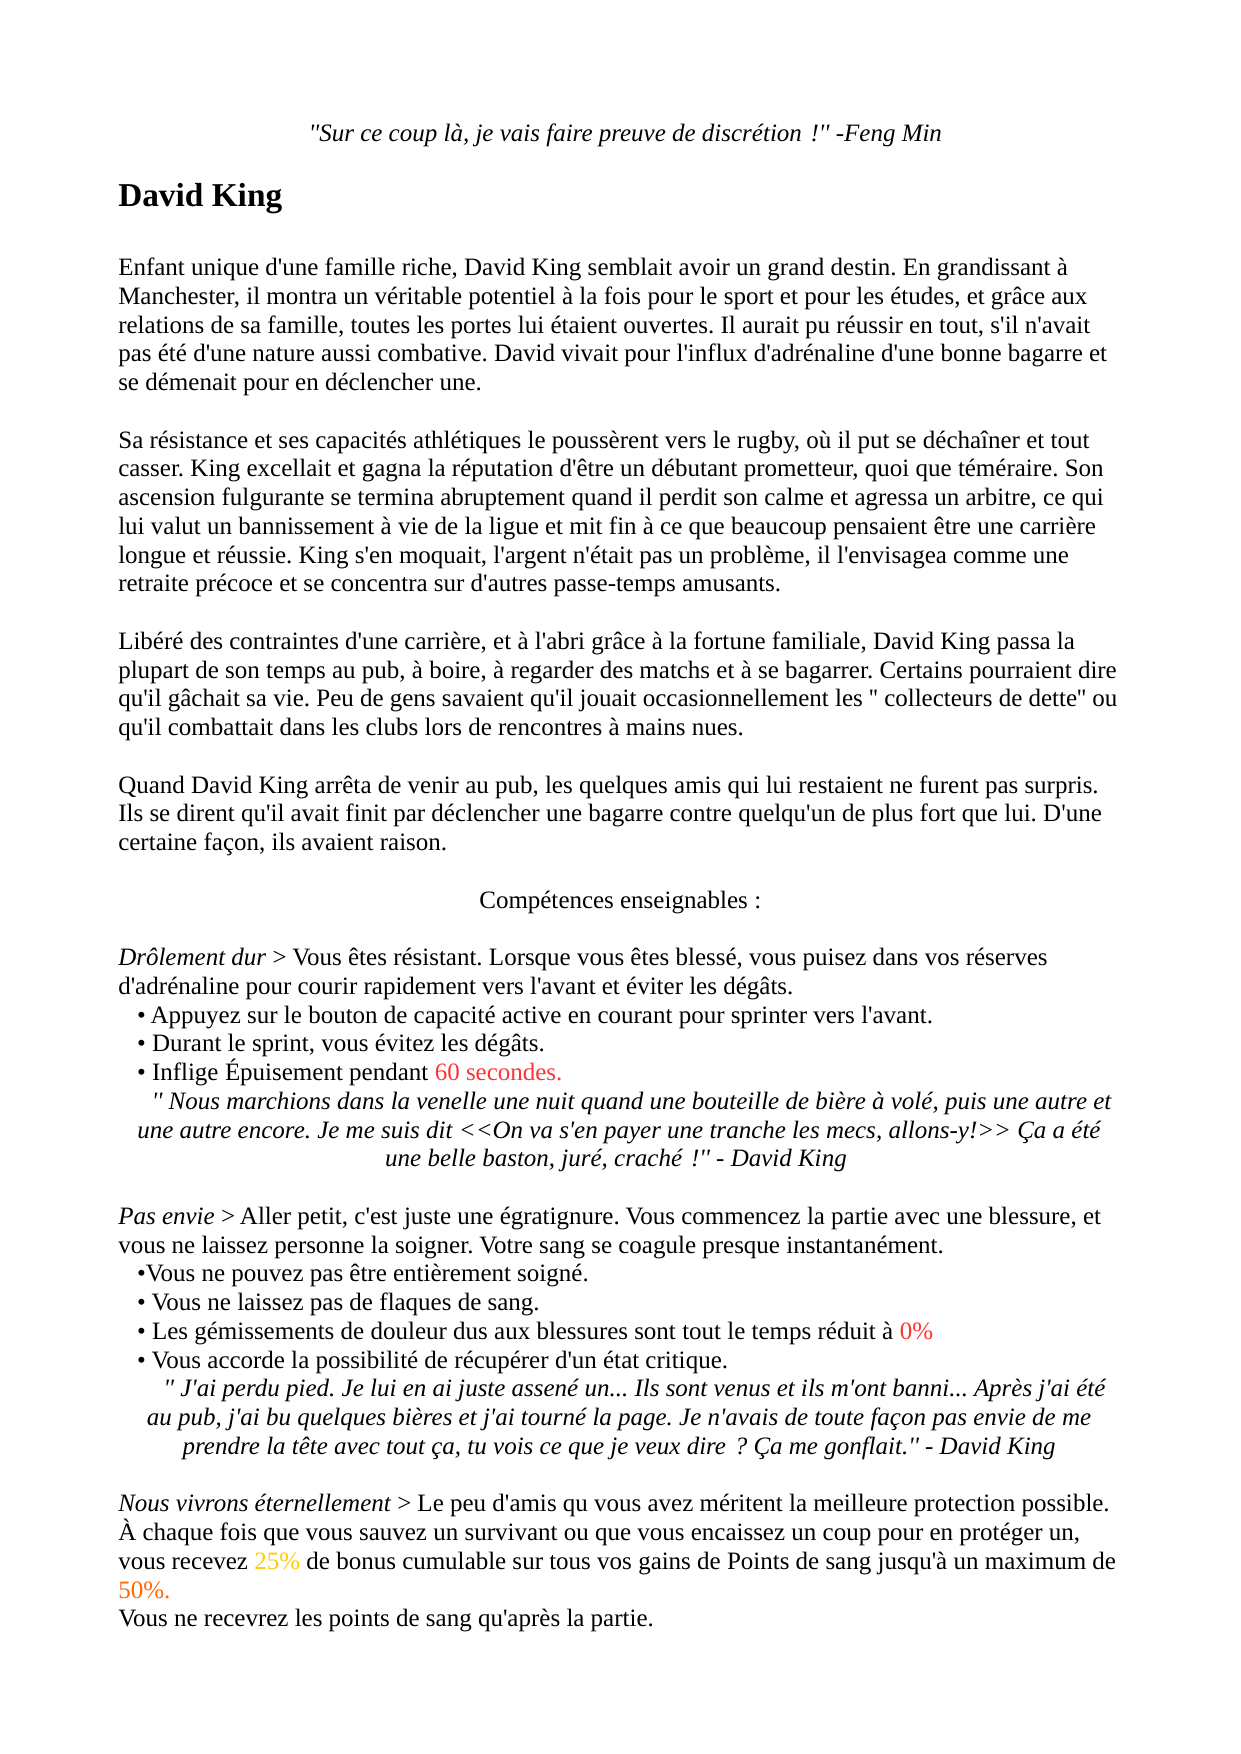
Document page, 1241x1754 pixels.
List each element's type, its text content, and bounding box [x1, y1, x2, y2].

text Compétences enseignables : [118, 885, 1122, 913]
text • Appuyez sur le bouton de capacité active en courant pour sprinter vers l'avant. [118, 1000, 1122, 1028]
text Libéré des contraintes d'une carrière, et à l'abri grâce à la fortune familiale, David King passa la plupart de son temps au pub, à boire, à regarder des matchs et à se bagarrer. Certains pourraient dire qu'il gâchait sa vie. Peu de gens savaient qu'il jouait occasionnellement les '' collecteurs de dette'' ou qu'il combattait dans les clubs lors de rencontres à mains nues. [118, 626, 1122, 741]
text Drôlement dur > Vous êtes résistant. Lorsque vous êtes blessé, vous puisez dans vos réserves d'adrénaline pour courir rapidement vers l'avant et éviter les dégâts. [118, 942, 1122, 1000]
text David King [118, 176, 1122, 214]
text • Vous accorde la possibilité de récupérer d'un état critique. [118, 1345, 1122, 1373]
text Nous vivrons éternellement > Le peu d'amis qu vous avez méritent la meilleure protection possible. À chaque fois que vous sauvez un survivant ou que vous encaissez un coup pour en protéger un, vous recevez 25% de bonus cumulable sur tous vos gains de Points de sang jusqu'à un maximum de 50%. [118, 1488, 1122, 1603]
text • Inflige Épuisement pendant 60 secondes. [118, 1057, 1122, 1086]
text •Vous ne pouvez pas être entièrement soigné. [118, 1258, 1122, 1287]
text Vous ne recevrez les points de sang qu'après la partie. [118, 1603, 1122, 1632]
text Pas envie > Aller petit, c'est juste une égratignure. Vous commencez la partie avec une blessure, et vous ne laissez personne la soigner. Votre sang se coagule presque instantanément. [118, 1201, 1122, 1258]
text • Les gémissements de douleur dus aux blessures sont tout le temps réduit à 0% [118, 1316, 1122, 1345]
text '' Nous marchions dans la venelle une nuit quand une bouteille de bière à volé, puis une autre et une autre encore. Je me suis dit <<On va s'en payer une tranche les mecs, allons-y!>> Ça a été une belle baston, juré, craché !'' - David King [118, 1086, 1122, 1172]
text Sa résistance et ses capacités athlétiques le poussèrent vers le rugby, où il put se déchaîner et tout casser. King excellait et gagna la réputation d'être un débutant prometteur, quoi que téméraire. Son ascension fulgurante se termina abruptement quand il perdit son calme et agressa un arbitre, ce qui lui valut un bannissement à vie de la ligue et mit fin à ce que beaucoup pensaient être une carrière longue et réussie. King s'en moquait, l'argent n'était pas un problème, il l'envisagea comme une retraite précoce et se concentra sur d'autres passe-temps amusants. [118, 425, 1122, 597]
text • Durant le sprint, vous évitez les dégâts. [118, 1028, 1122, 1057]
text Enfant unique d'une famille riche, David King semblait avoir un grand destin. En grandissant à Manchester, il montra un véritable potentiel à la fois pour le sport et pour les études, et grâce aux relations de sa famille, toutes les portes lui étaient ouvertes. Il aurait pu réussir en tout, s'il n'avait pas été d'une nature aussi combative. David vivait pour l'influx d'adrénaline d'une bonne bagarre et se démenait pour en déclencher une. [118, 252, 1122, 396]
text '' J'ai perdu pied. Je lui en ai juste assené un... Ils sont venus et ils m'ont banni... Après j'ai été au pub, j'ai bu quelques bières et j'ai tourné la page. Je n'avais de toute façon pas envie de me prendre la tête avec tout ça, tu vois ce que je veux dire ? Ça me gonflait.'' - David King [118, 1373, 1122, 1460]
text ''Sur ce coup là, je vais faire preuve de discrétion !'' -Feng Min [118, 118, 1122, 147]
text • Vous ne laissez pas de flaques de sang. [118, 1287, 1122, 1316]
text Quand David King arrêta de venir au pub, les quelques amis qui lui restaient ne furent pas surpris. Ils se dirent qu'il avait finit par déclencher une bagarre contre quelqu'un de plus fort que lui. D'une certaine façon, ils avaient raison. [118, 770, 1122, 856]
